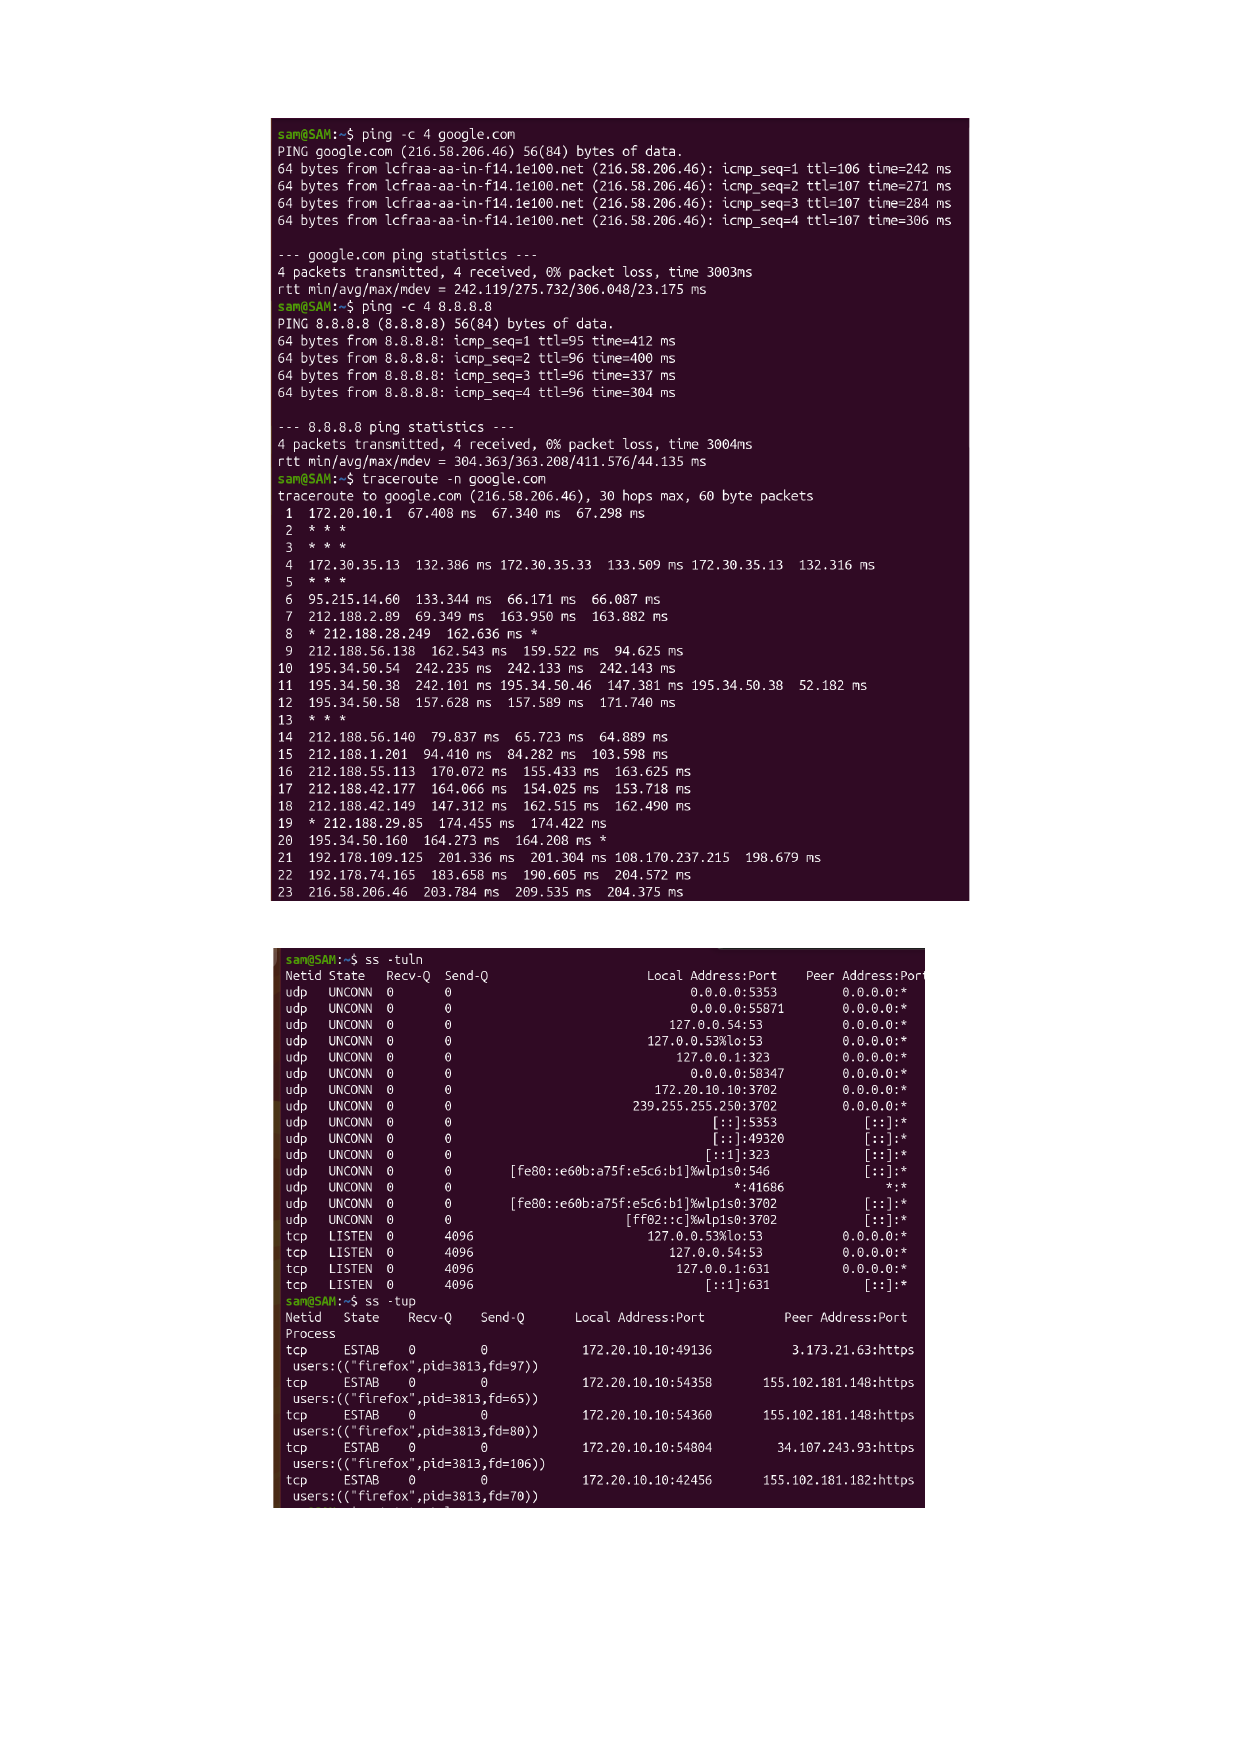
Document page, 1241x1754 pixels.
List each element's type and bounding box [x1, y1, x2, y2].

picture [273, 948, 925, 1508]
picture [270, 118, 970, 901]
